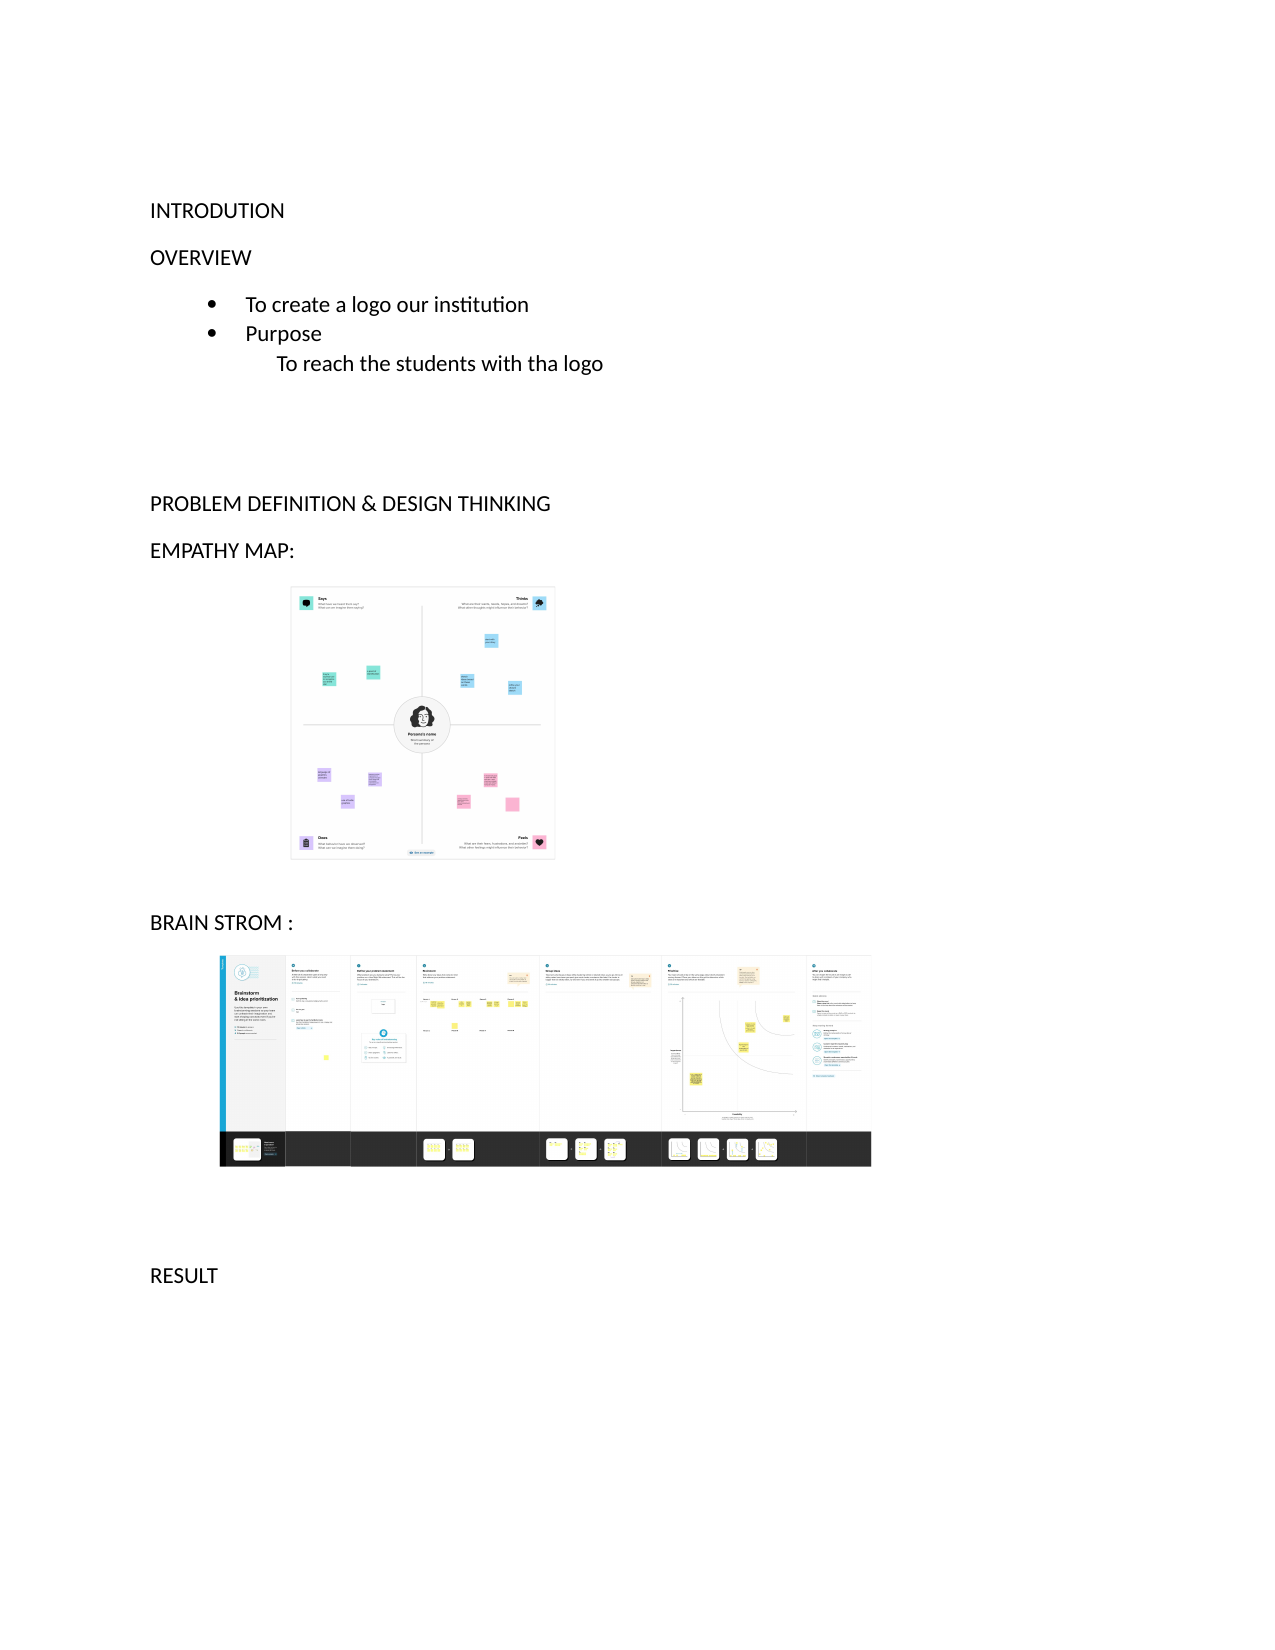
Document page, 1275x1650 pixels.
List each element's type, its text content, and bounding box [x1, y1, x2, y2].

text INTRODUTION [150, 197, 1125, 224]
text PROBLEM DEFINITION & DESIGN THINKING [150, 489, 1125, 517]
text EMPATHY MAP: [150, 536, 1125, 564]
text RESULT [150, 1261, 1125, 1289]
text BRAIN STROM : [150, 908, 1125, 936]
list To create a logo our institution [208, 290, 1125, 318]
text OVERVIEW [150, 243, 1125, 271]
list To reach the students with tha logo [245, 349, 1125, 377]
list Purpose [208, 319, 1125, 348]
